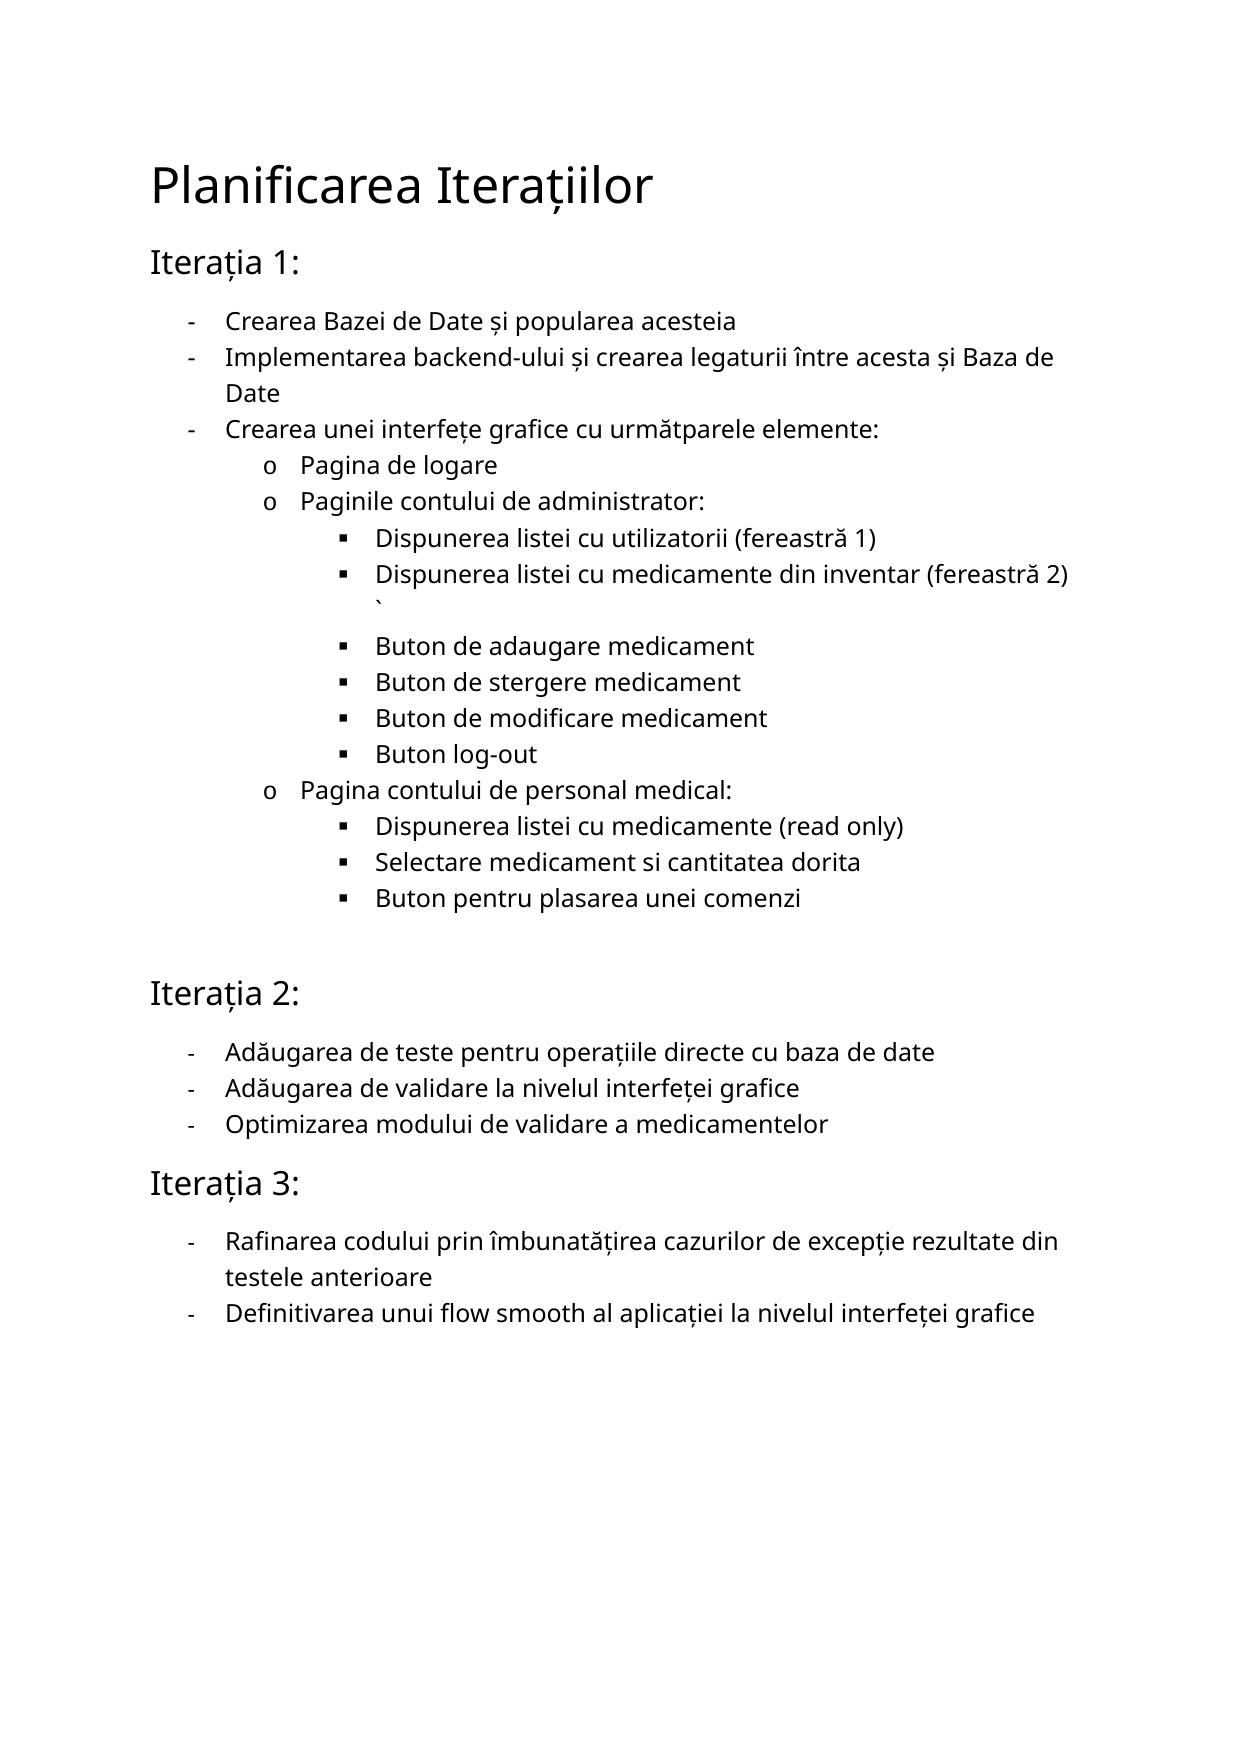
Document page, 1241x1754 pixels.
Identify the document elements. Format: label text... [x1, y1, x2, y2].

list Optimizarea modului de validare a medicamentelor [187, 1107, 1090, 1141]
list Crearea Bazei de Date și popularea acesteia [187, 304, 1090, 338]
text Iterația 3: [150, 1159, 1090, 1205]
text Iterația 2: [150, 970, 1090, 1015]
list Buton de adaugare medicament [337, 628, 1090, 662]
list Rafinarea codului prin îmbunatățirea cazurilor de excepție rezultate din testele anterioare [187, 1224, 1090, 1294]
text Iterația 1: [150, 239, 1090, 284]
list Dispunerea listei cu medicamente (read only) [337, 809, 1090, 843]
list Pagina contului de personal medical: [262, 773, 1090, 807]
list Paginile contului de administrator: [262, 484, 1090, 518]
list Adăugarea de teste pentru operațiile directe cu baza de date [187, 1034, 1090, 1068]
list Buton de stergere medicament [337, 664, 1090, 698]
list Buton log-out [337, 737, 1090, 771]
list Pagina de logare [262, 448, 1090, 482]
text Planificarea Iterațiilor [150, 150, 1090, 218]
list Adăugarea de validare la nivelul interfeței grafice [187, 1071, 1090, 1104]
list Definitivarea unui flow smooth al aplicației la nivelul interfeței grafice [187, 1296, 1090, 1330]
list Dispunerea listei cu utilizatorii (fereastră 1) [337, 520, 1090, 554]
list Buton de modificare medicament [337, 701, 1090, 734]
list Implementarea backend-ului și crearea legaturii între acesta și Baza de Date [187, 340, 1090, 410]
list Buton pentru plasarea unei comenzi [337, 881, 1090, 915]
list Selectare medicament si cantitatea dorita [337, 845, 1090, 879]
list Crearea unei interfețe grafice cu următparele elemente: [187, 412, 1090, 446]
list Dispunerea listei cu medicamente din inventar (fereastră 2) ` [337, 556, 1090, 626]
